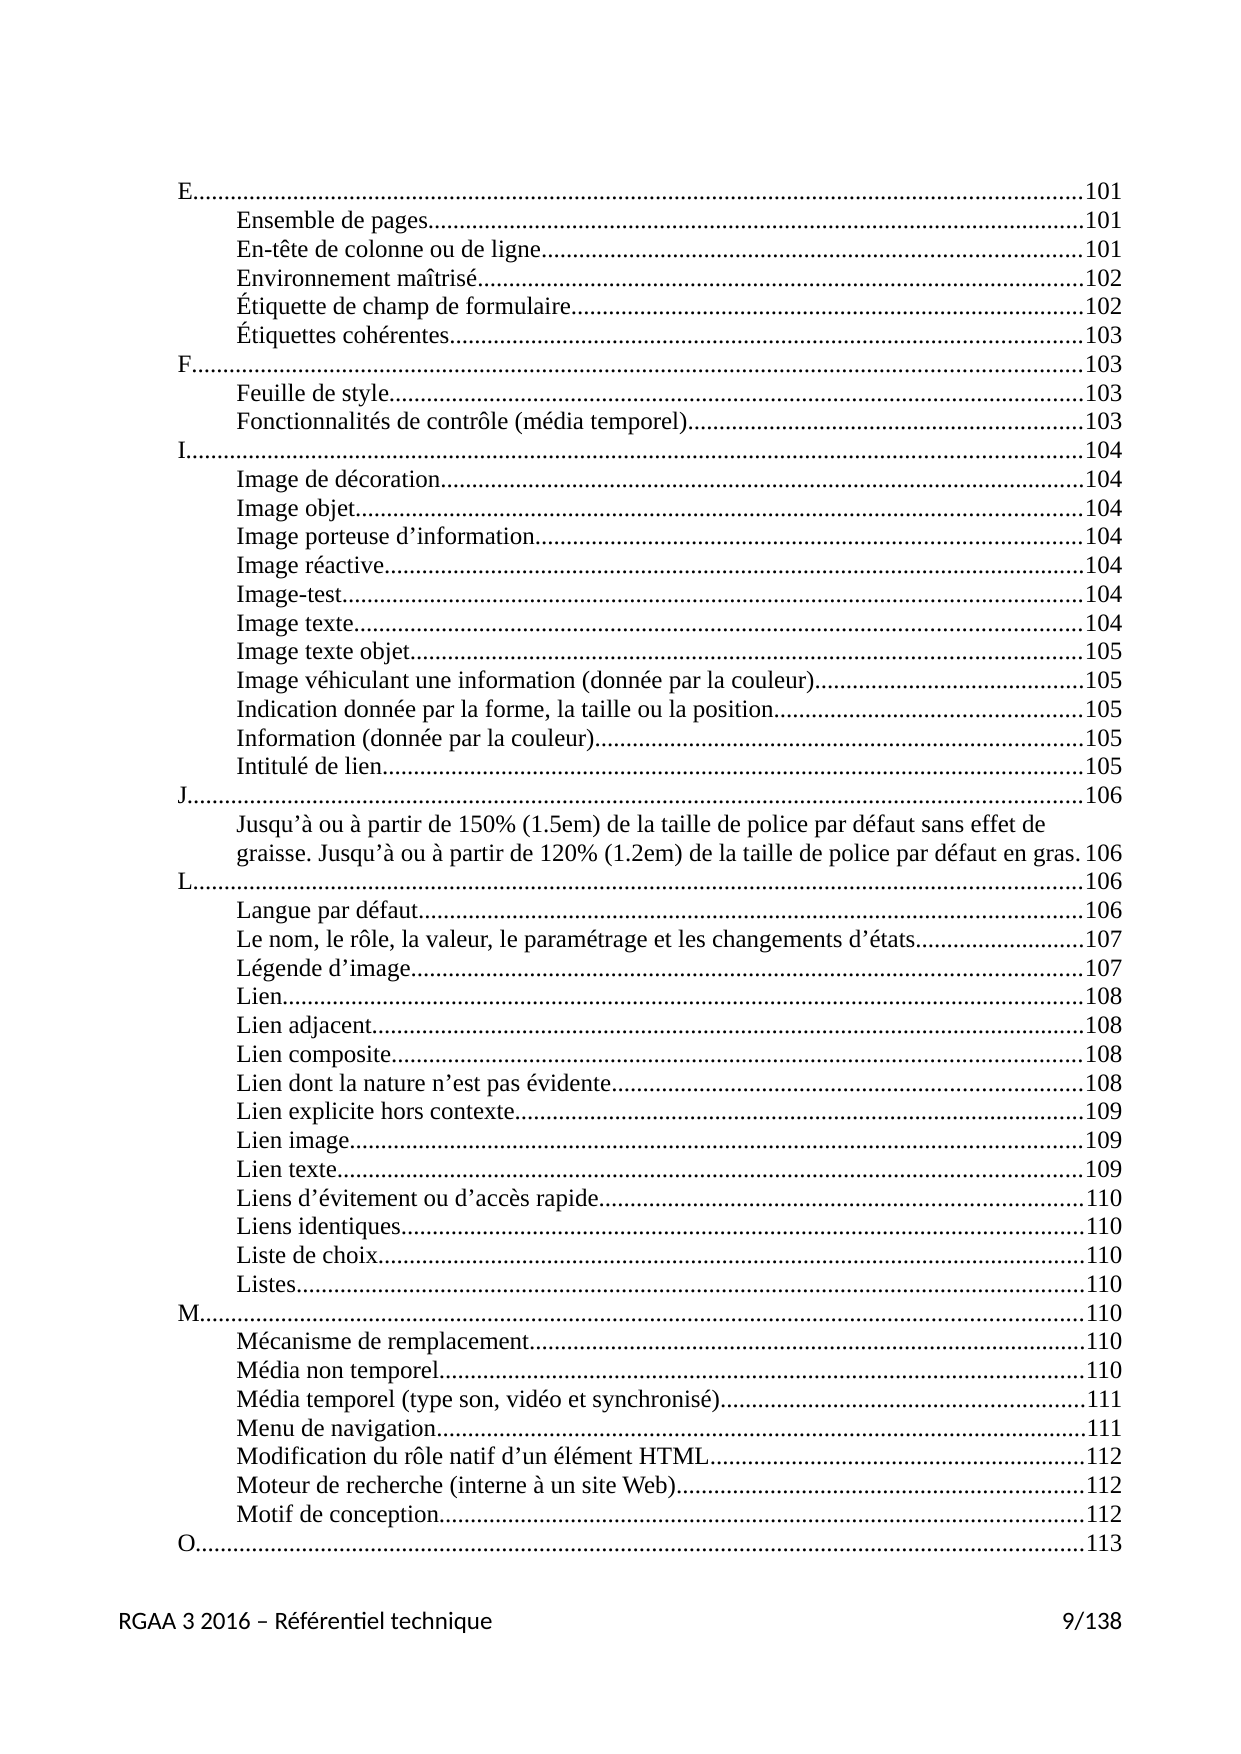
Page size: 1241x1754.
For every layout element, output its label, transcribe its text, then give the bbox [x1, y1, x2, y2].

text L 106 [177, 866, 1122, 895]
text Image-test 104 [236, 579, 1122, 608]
text Image porteuse d’information 104 [236, 521, 1122, 550]
text Jusqu’à ou à partir de 150% (1.5em) de la taille de police par défaut sans effet de graisse. Jusqu’à ou à partir de 120% (1.2em) de la taille de police par défaut en gras 106 [236, 809, 1122, 866]
text Langue par défaut 106 [236, 895, 1122, 924]
text Menu de navigation 111 [236, 1413, 1122, 1441]
text Image véhiculant une information (donnée par la couleur) 105 [236, 665, 1122, 694]
text Listes 110 [236, 1269, 1122, 1298]
text Image texte objet 105 [236, 636, 1122, 665]
text Liens d’évitement ou d’accès rapide 110 [236, 1183, 1122, 1211]
text Ensemble de pages 101 [236, 205, 1122, 234]
text Étiquette de champ de formulaire 102 [236, 291, 1122, 320]
text Lien 108 [236, 981, 1122, 1010]
text Motif de conception 112 [236, 1499, 1122, 1528]
text E 101 [177, 176, 1122, 205]
text Lien adjacent 108 [236, 1010, 1122, 1039]
text F 103 [177, 349, 1122, 378]
text Lien dont la nature n’est pas évidente 108 [236, 1068, 1122, 1096]
text En-tête de colonne ou de ligne 101 [236, 234, 1122, 263]
text Image réactive 104 [236, 550, 1122, 579]
text Information (donnée par la couleur) 105 [236, 723, 1122, 751]
text Image texte 104 [236, 608, 1122, 636]
text Média temporel (type son, vidéo et synchronisé) 111 [236, 1384, 1122, 1413]
text Feuille de style 103 [236, 378, 1122, 406]
text J 106 [177, 780, 1122, 809]
text Liens identiques 110 [236, 1211, 1122, 1240]
text Lien image 109 [236, 1125, 1122, 1154]
text M 110 [177, 1298, 1122, 1326]
text Environnement maîtrisé 102 [236, 263, 1122, 291]
text Étiquettes cohérentes 103 [236, 320, 1122, 349]
text Lien texte 109 [236, 1154, 1122, 1183]
text Légende d’image 107 [236, 953, 1122, 981]
text I 104 [177, 435, 1122, 464]
text Liste de choix 110 [236, 1240, 1122, 1269]
text Moteur de recherche (interne à un site Web) 112 [236, 1470, 1122, 1499]
text Mécanisme de remplacement 110 [236, 1326, 1122, 1355]
text O 113 [177, 1528, 1122, 1556]
text Le nom, le rôle, la valeur, le paramétrage et les changements d’états 107 [236, 924, 1122, 953]
text Média non temporel 110 [236, 1355, 1122, 1384]
text Indication donnée par la forme, la taille ou la position 105 [236, 694, 1122, 723]
text Intitulé de lien 105 [236, 751, 1122, 780]
text Fonctionnalités de contrôle (média temporel) 103 [236, 406, 1122, 435]
text Lien explicite hors contexte 109 [236, 1096, 1122, 1125]
text Lien composite 108 [236, 1039, 1122, 1068]
text Image objet 104 [236, 493, 1122, 521]
text Image de décoration 104 [236, 464, 1122, 493]
text Modification du rôle natif d’un élément HTML 112 [236, 1441, 1122, 1470]
